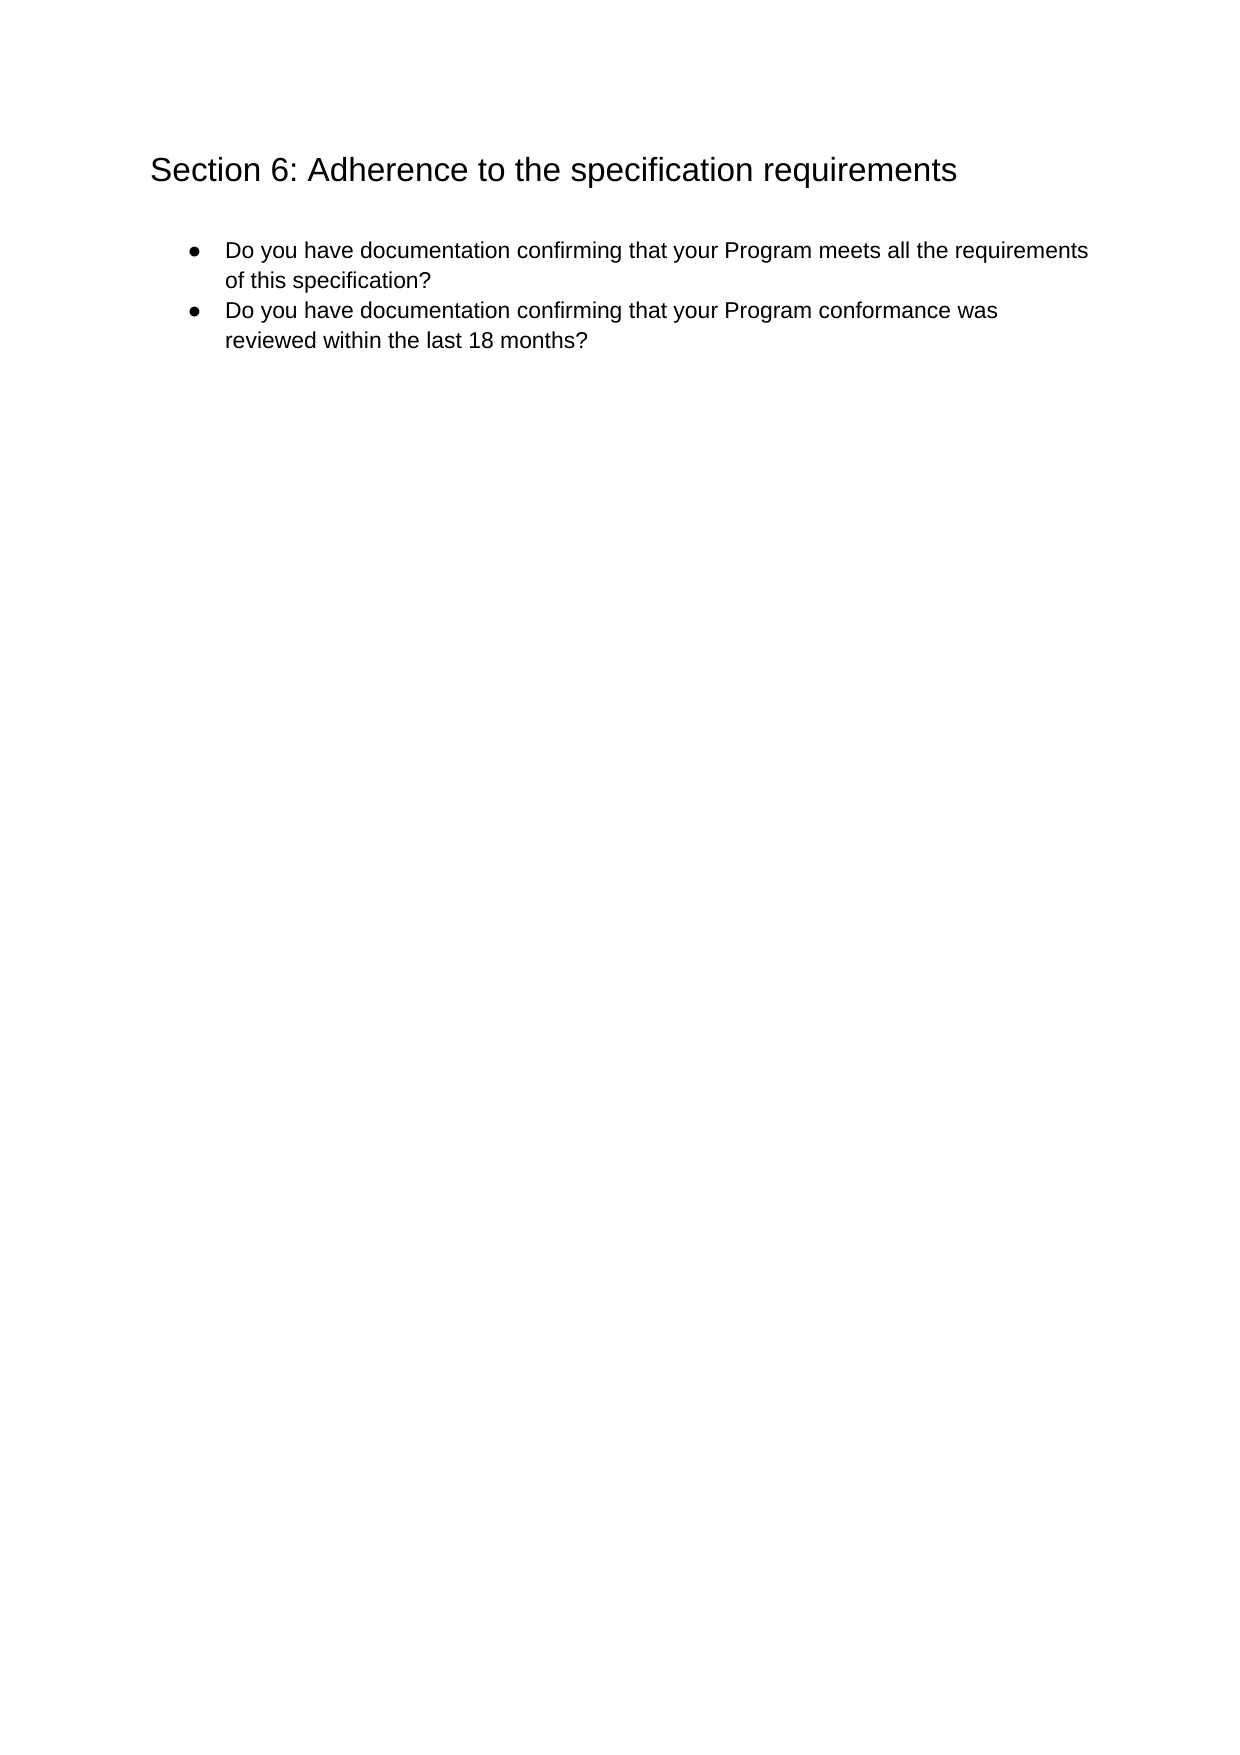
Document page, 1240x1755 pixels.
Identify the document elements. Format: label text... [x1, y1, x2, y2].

list Do you have documentation confirming that your Program conformance was reviewed within the last 18 months? [187, 297, 1089, 354]
list Do you have documentation confirming that your Program meets all the requirements of this specification? [187, 237, 1089, 293]
subtitle Section 6: Adherence to the specification requirements [150, 150, 1089, 188]
